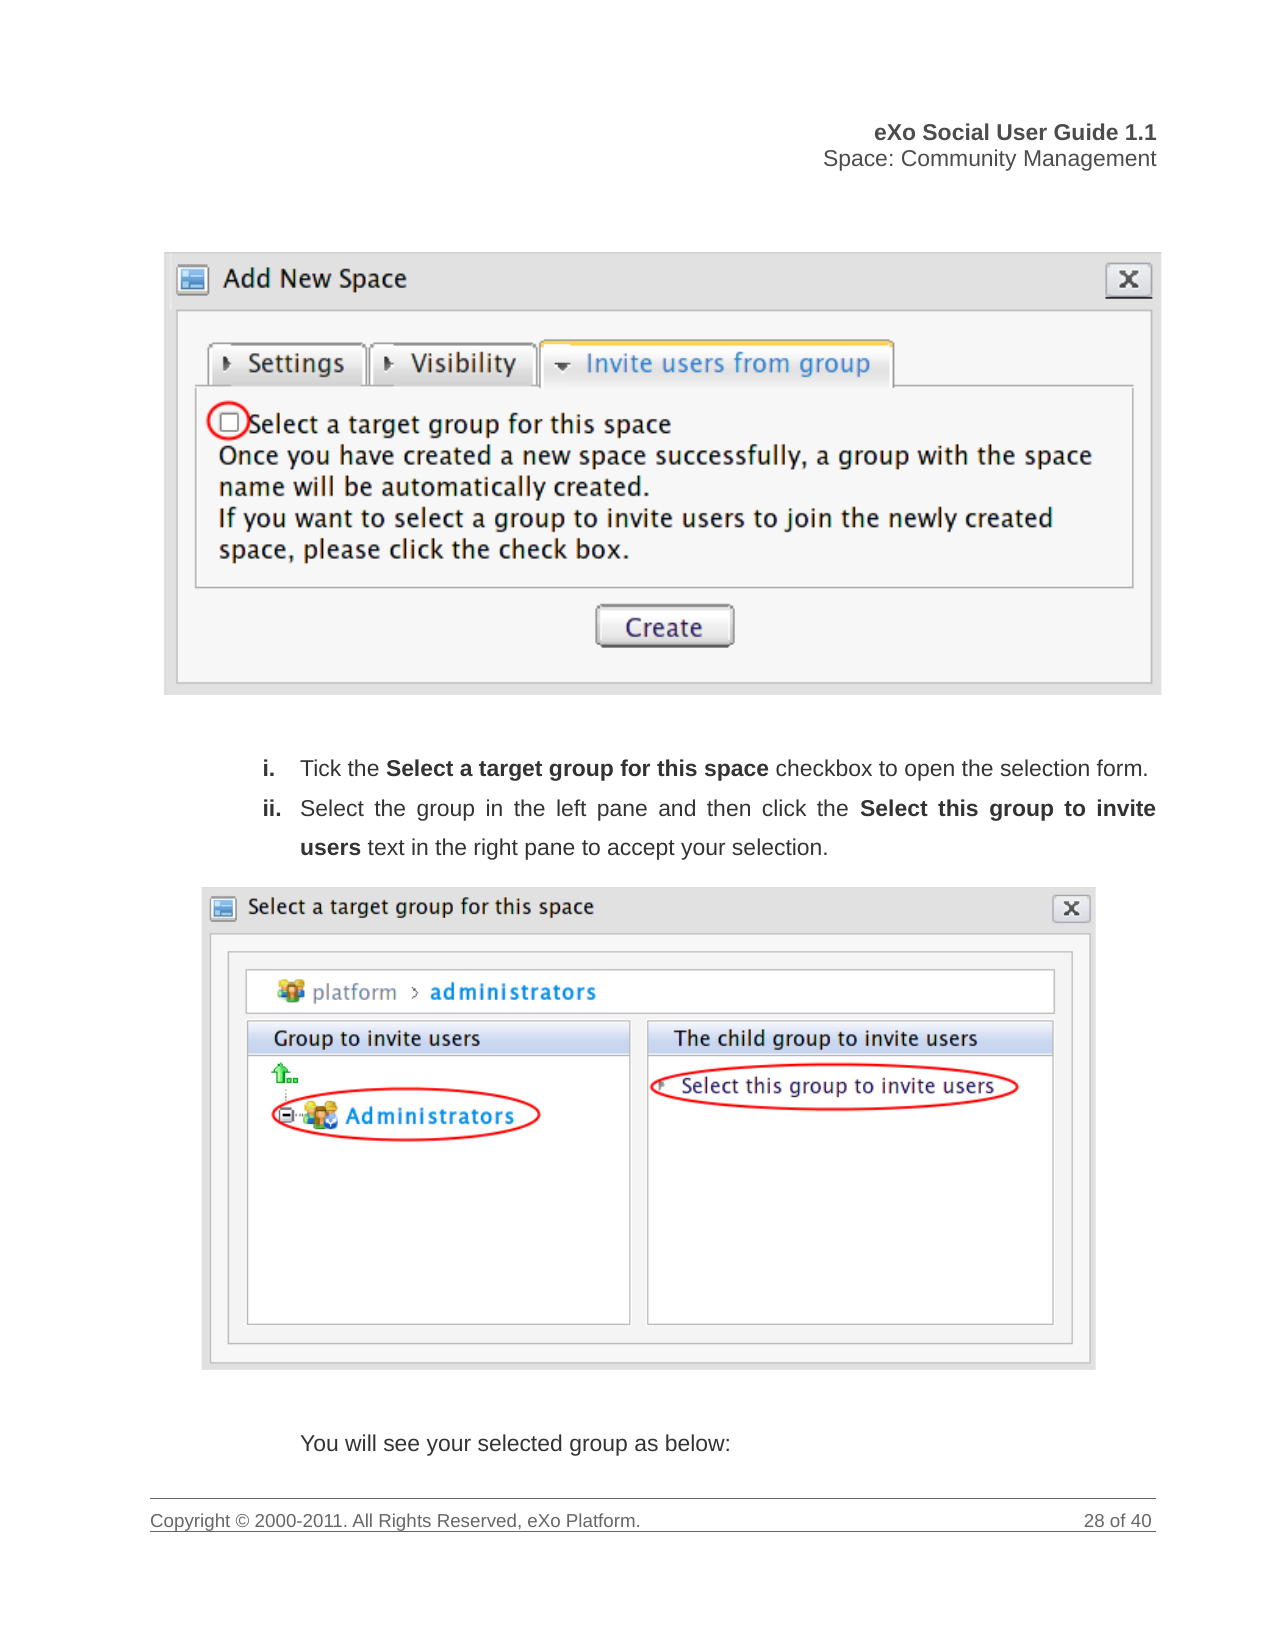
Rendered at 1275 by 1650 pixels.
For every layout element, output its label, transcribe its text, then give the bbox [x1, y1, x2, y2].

list Select the group in the left pane and then click the Select this group to invite users text in the right pane to accept your selection. [262, 794, 1156, 860]
list Tick the Select a target group for this space checkbox to open the selection form. [262, 755, 1156, 781]
picture [164, 252, 1162, 695]
list You will see your selected group as below: [262, 1430, 1156, 1456]
picture [201, 887, 1096, 1370]
